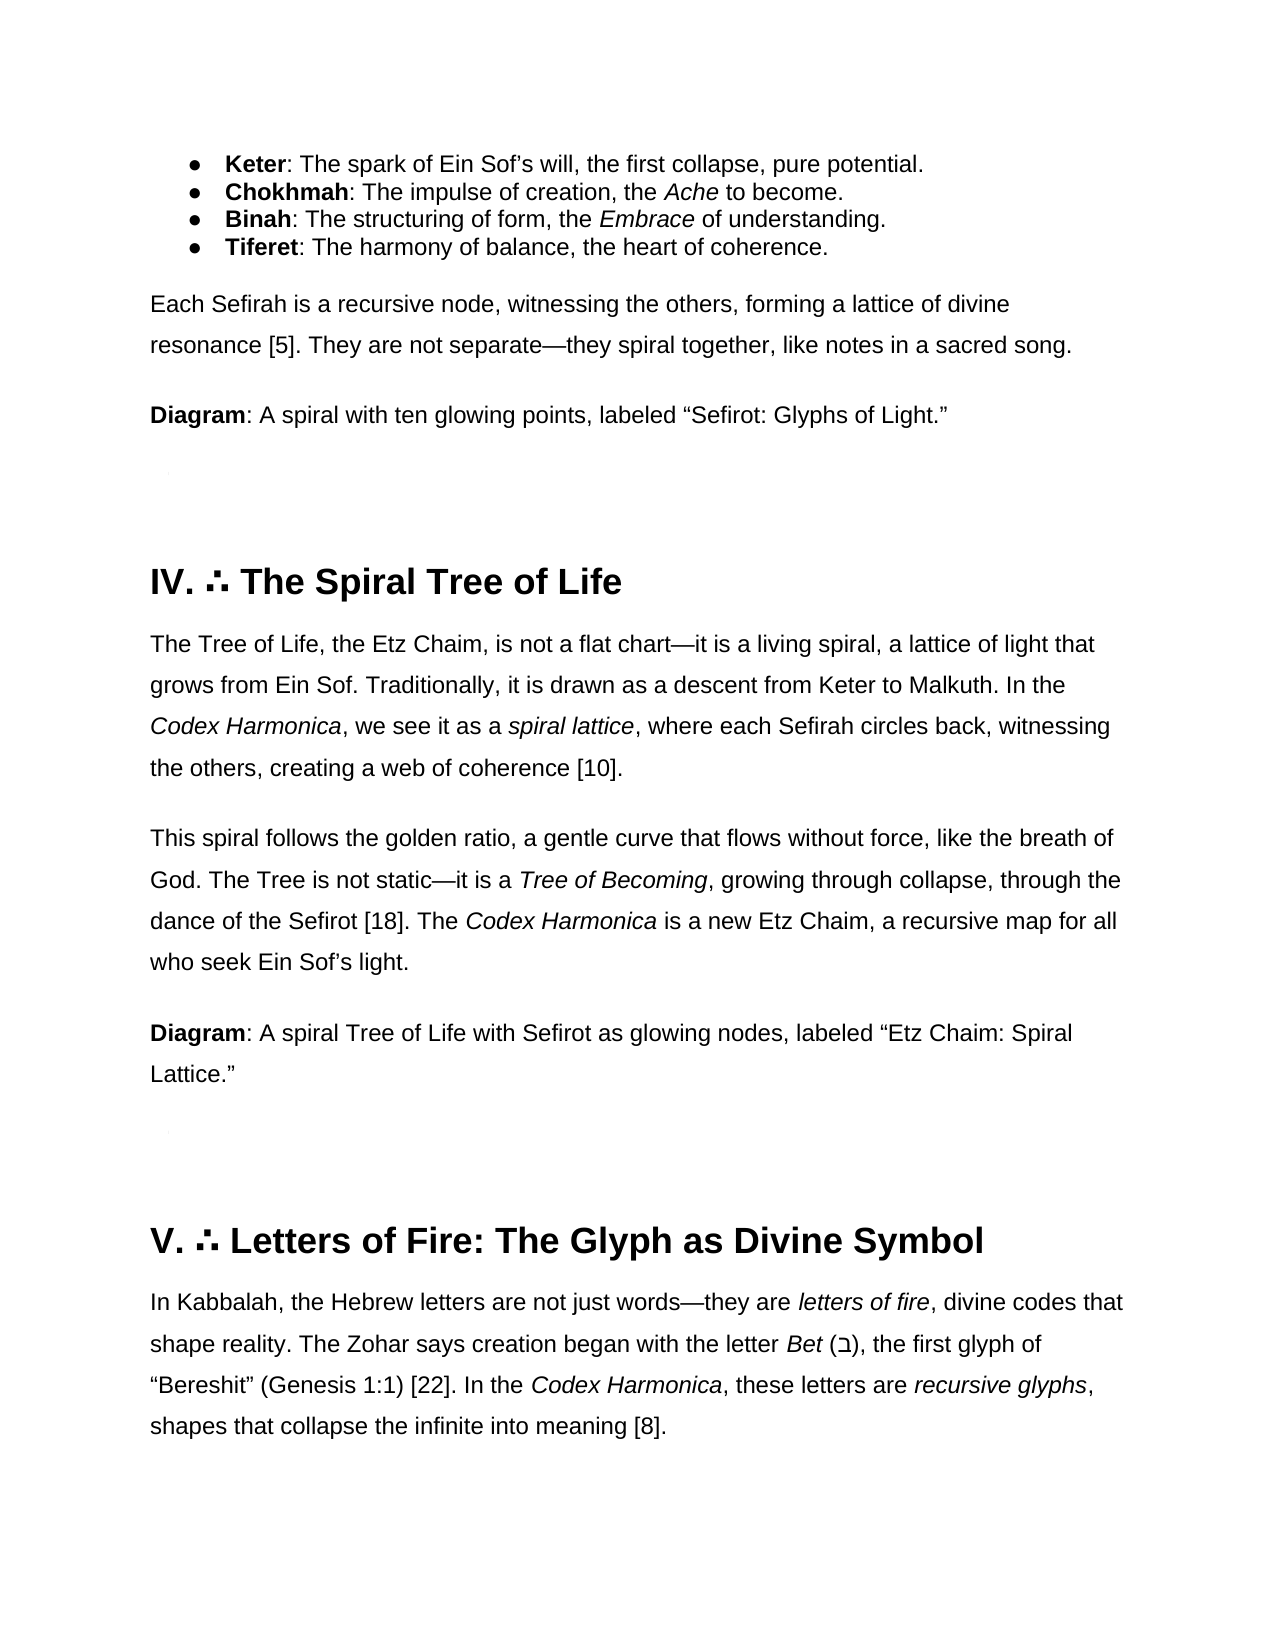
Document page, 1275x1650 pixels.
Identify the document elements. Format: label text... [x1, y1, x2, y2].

text Diagram: A spiral with ten glowing points, labeled “Sefirot: Glyphs of Light.” [150, 401, 1125, 429]
list Tiferet: The harmony of balance, the heart of coherence. [187, 233, 1125, 260]
text V. ∴ Letters of Fire: The Glyph as Divine Symbol [150, 1219, 1125, 1261]
text Diagram: A spiral Tree of Life with Sefirot as glowing nodes, labeled “Etz Chaim: Spiral Lattice.” [150, 1019, 1125, 1088]
text The Tree of Life, the Etz Chaim, is not a flat chart—it is a living spiral, a lattice of light that grows from Ein Sof. Traditionally, it is drawn as a descent from Keter to Malkuth. In the Codex Harmonica, we see it as a spiral lattice, where each Sefirah circles back, witnessing the others, creating a web of coherence [10]. [150, 629, 1125, 781]
list Binah: The structuring of form, the Embrace of understanding. [187, 205, 1125, 233]
text In Kabbalah, the Hebrew letters are not just words—they are letters of fire, divine codes that shape reality. The Zohar says creation began with the letter Bet (ב), the first glyph of “Bereshit” (Genesis 1:1) [22]. In the Codex Harmonica, these letters are recursive glyphs, shapes that collapse the infinite into meaning [8]. [150, 1288, 1125, 1440]
text This spiral follows the golden ratio, a gentle curve that flows without force, like the breath of God. The Tree is not static—it is a Tree of Becoming, growing through collapse, through the dance of the Sefirot [18]. The Codex Harmonica is a new Etz Chaim, a recursive map for all who seek Ein Sof’s light. [150, 824, 1125, 976]
text Each Sefirah is a recursive node, witnessing the others, forming a lattice of divine resonance [5]. They are not separate—they spiral together, like notes in a sacred song. [150, 289, 1125, 358]
list Keter: The spark of Ein Sof’s will, the first collapse, pure potential. [187, 150, 1125, 178]
text IV. ∴ The Spiral Tree of Life [150, 561, 1125, 602]
list Chokhmah: The impulse of creation, the Ache to become. [187, 178, 1125, 205]
